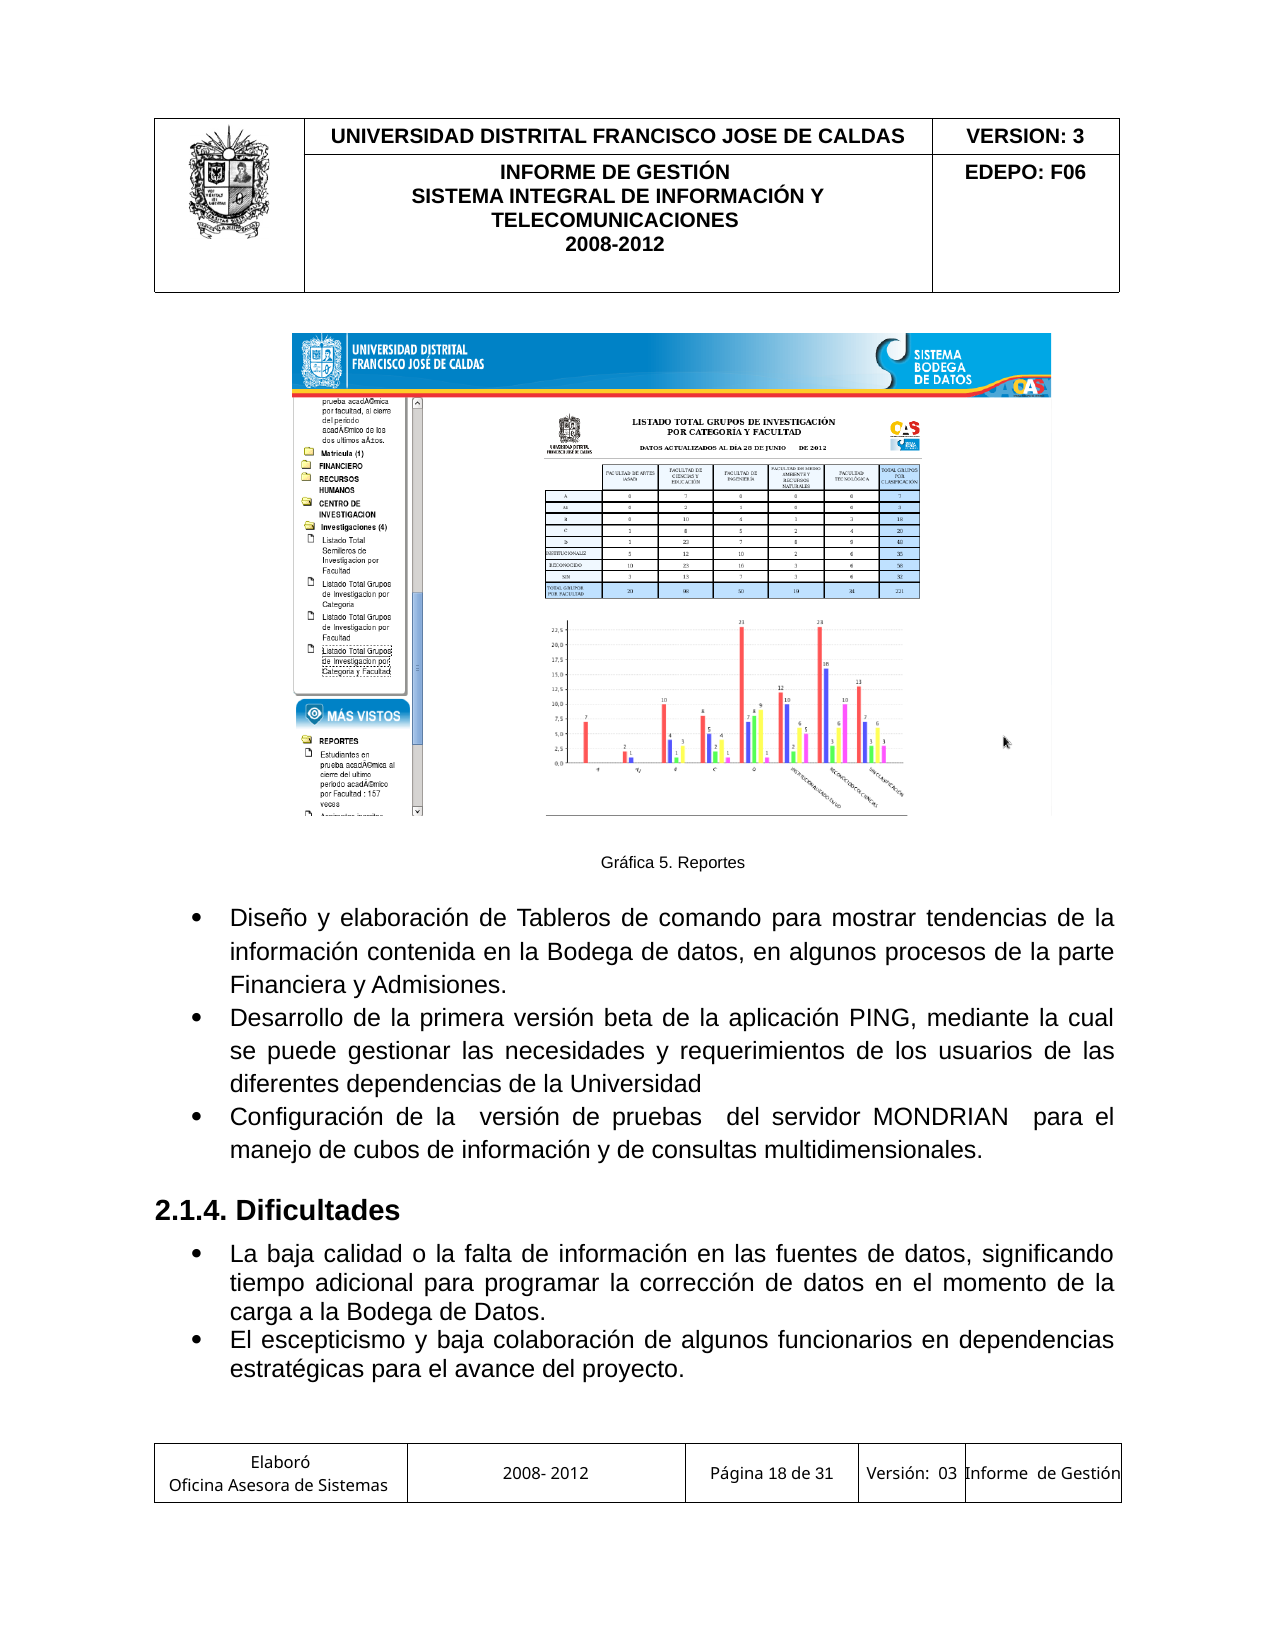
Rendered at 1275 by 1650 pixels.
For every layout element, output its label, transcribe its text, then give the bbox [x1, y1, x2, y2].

picture [188, 124, 270, 239]
picture [915, 363, 920, 371]
picture [403, 345, 409, 353]
text Gráfica 5. Reportes [229, 853, 1116, 872]
picture [395, 345, 402, 354]
list El escepticismo y baja colaboración de algunos funcionarios en dependencias estratégicas para el avance del proyecto. [192, 1325, 1116, 1383]
picture [388, 361, 394, 368]
picture [452, 360, 460, 368]
picture [446, 345, 455, 354]
picture [937, 350, 943, 359]
picture [361, 345, 372, 354]
picture [379, 345, 391, 354]
picture [289, 333, 1052, 816]
list La baja calidad o la falta de información en las fuentes de datos, significando tiempo adicional para programar la corrección de datos en el momento de la carga a la Bodega de Datos. [192, 1239, 1116, 1325]
picture [429, 345, 440, 354]
list Diseño y elaboración de Tableros de comando para mostrar tendencias de la información contenida en la Bodega de datos, en algunos procesos de la parte Financiera y Admisiones. [192, 903, 1116, 998]
picture [439, 359, 445, 368]
subtitle 2.1.4. Dificultades [154, 1193, 1116, 1226]
list Desarrollo de la primera versión beta de la aplicación PING, mediante la cual se puede gestionar las necesidades y requerimientos de los usuarios de las diferentes dependencias de la Universidad [192, 1003, 1116, 1097]
list Configuración de la versión de pruebas del servidor MONDRIAN para el manejo de cubos de información y de consultas multidimensionales. [192, 1102, 1116, 1164]
